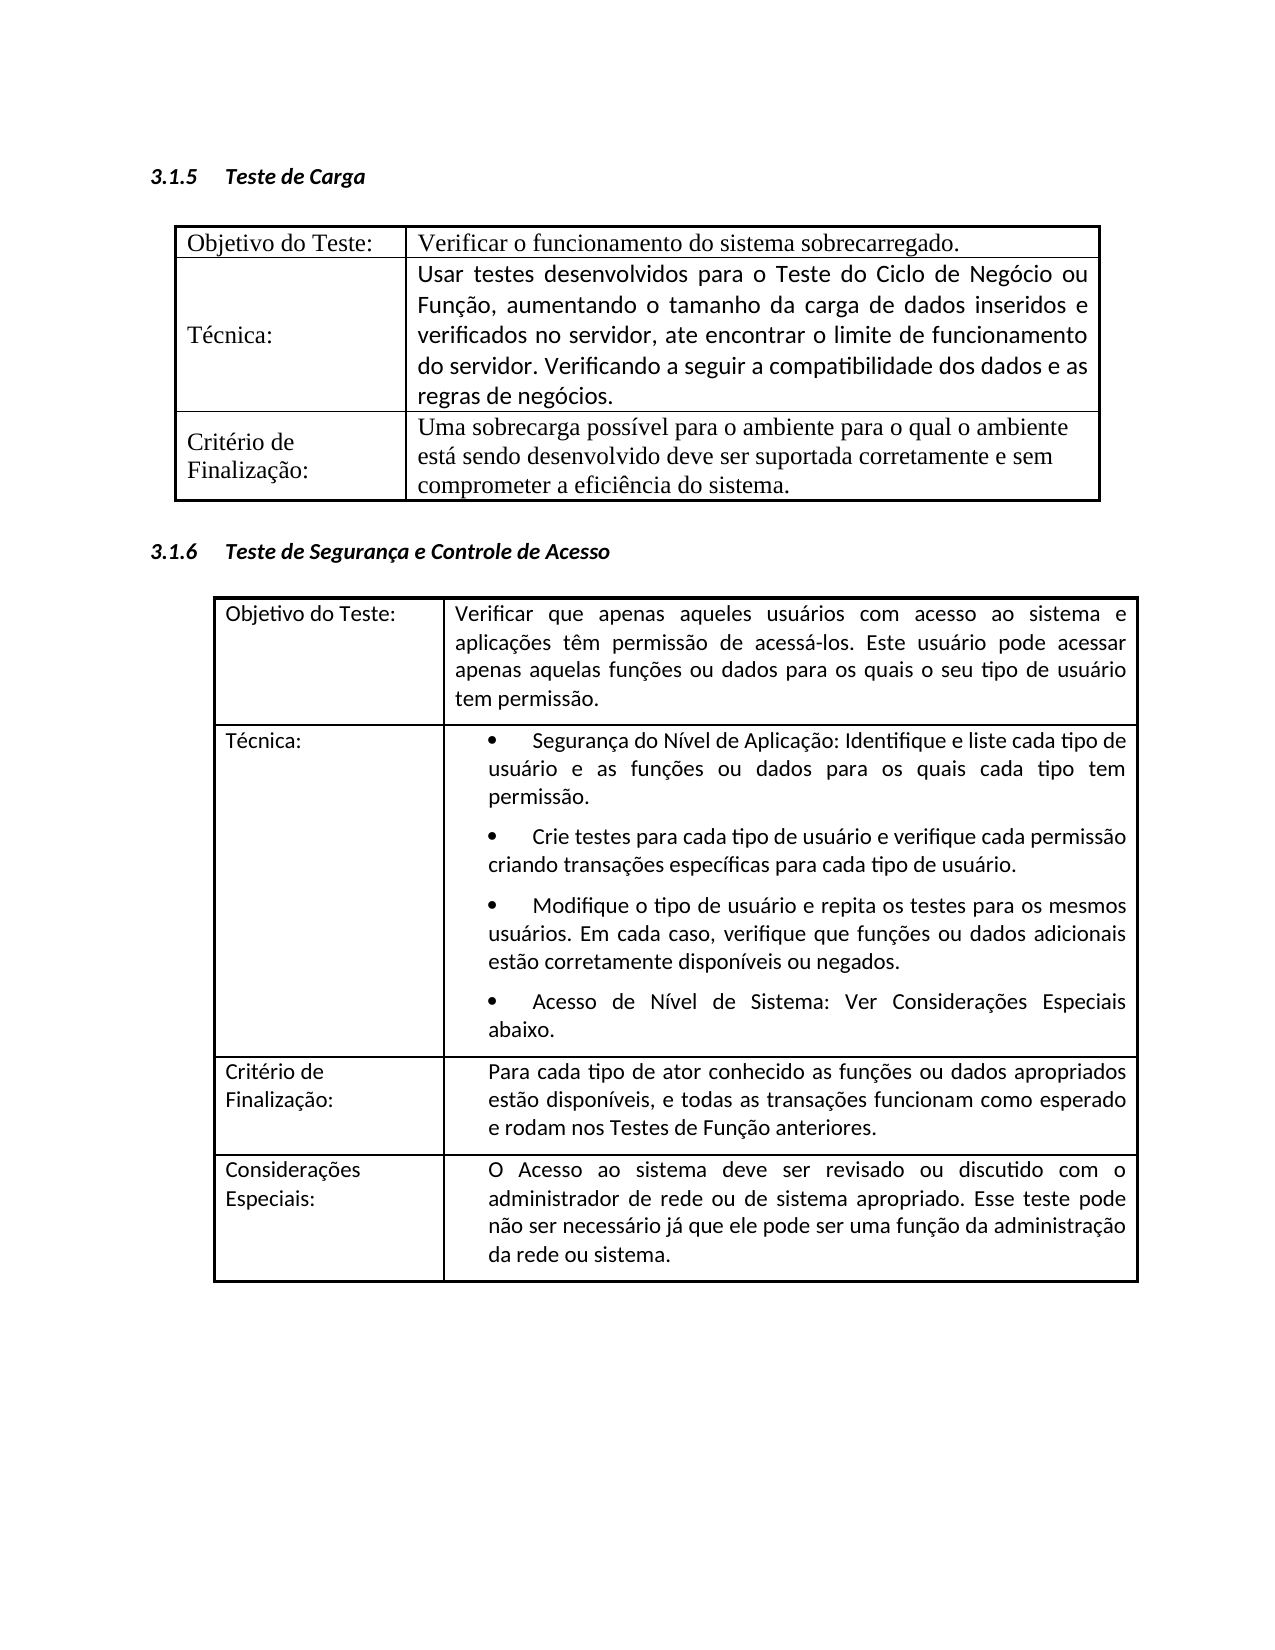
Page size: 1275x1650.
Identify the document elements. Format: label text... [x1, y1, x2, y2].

table_header Objetivo do Teste: [177, 228, 405, 257]
subtitle Teste de Carga [150, 162, 1125, 191]
subtitle Teste de Segurança e Controle de Acesso [150, 550, 338, 562]
subtitle Teste de Segurança e Controle de Acesso [391, 550, 1125, 562]
table_cell Considerações Especiais: [216, 1156, 443, 1280]
table_header Objetivo do Teste: [216, 600, 443, 724]
table_header Verificar o funcionamento do sistema sobrecarregado. [407, 228, 1098, 257]
table_cell Técnica: [177, 258, 405, 411]
table_cell Uma sobrecarga possível para o ambiente para o qual o ambiente está sendo desenvolvido deve ser suportada corretamente e sem comprometer a eficiência do sistema. [407, 412, 1098, 499]
table_cell Critério de Finalização: [177, 412, 405, 499]
table_cell Segurança do Nível de Aplicação: Identifique e liste cada tipo de usuário e as funções ou dados para os quais cada tipo tem permissão. Crie testes para cada tipo de usuário e verifique cada permissão criando transações específicas para cada tipo de usuário. Modifique o tipo de usuário e repita os testes para os mesmos usuários. Em cada caso, verifique que funções ou dados adicionais estão corretamente disponíveis ou negados. Acesso de Nível de Sistema: Ver Considerações Especiais abaixo. [445, 726, 1136, 1056]
table_cell Para cada tipo de ator conhecido as funções ou dados apropriados estão disponíveis, e todas as transações funcionam como esperado e rodam nos Testes de Função anteriores. [445, 1058, 1136, 1154]
table_cell Critério de Finalização: [216, 1058, 443, 1154]
table_header Verificar que apenas aqueles usuários com acesso ao sistema e aplicações têm permissão de acessá-los. Este usuário pode acessar apenas aquelas funções ou dados para os quais o seu tipo de usuário tem permissão. [445, 600, 1136, 724]
table_cell Técnica: [216, 726, 443, 1056]
table_cell O Acesso ao sistema deve ser revisado ou discutido com o administrador de rede ou de sistema apropriado. Esse teste pode não ser necessário já que ele pode ser uma função da administração da rede ou sistema. [445, 1156, 1136, 1280]
table_cell Usar testes desenvolvidos para o Teste do Ciclo de Negócio ou Função, aumentando o tamanho da carga de dados inseridos e verificados no servidor, ate encontrar o limite de funcionamento do servidor. Verificando a seguir a compatibilidade dos dados e as regras de negócios. [407, 258, 1098, 411]
